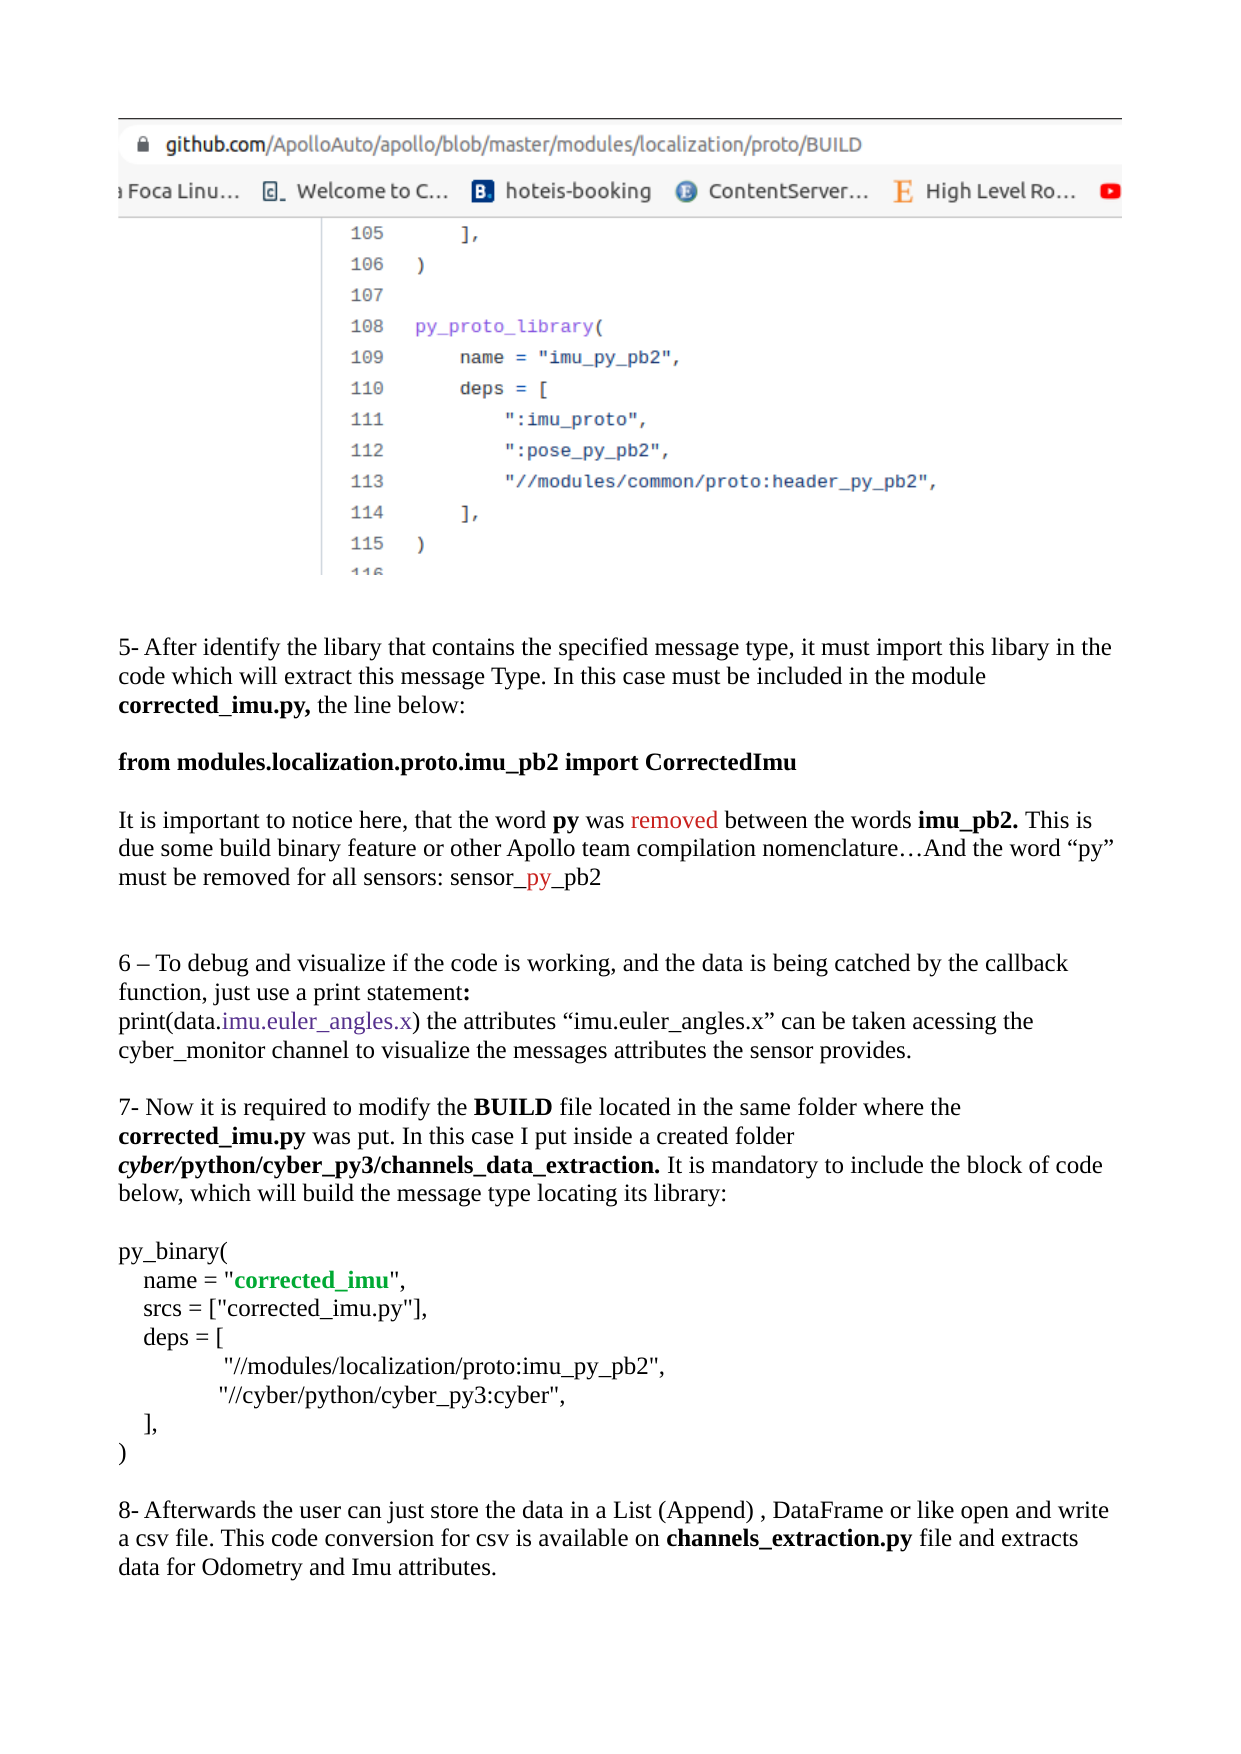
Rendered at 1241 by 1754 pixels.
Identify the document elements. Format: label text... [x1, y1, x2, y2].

text 8- Afterwards the user can just store the data in a List (Append) , DataFrame or like open and write a csv file. This code conversion for csv is available on channels_extraction.py file and extracts data for Odometry and Imu attributes. [118, 1495, 1122, 1581]
text ], [118, 1408, 1122, 1437]
text 6 – To debug and visualize if the code is working, and the data is being catched by the callback function, just use a print statement: [118, 948, 1122, 1006]
text from modules.localization.proto.imu_pb2 import CorrectedImu [118, 747, 1122, 776]
text 5- After identify the libary that contains the specified message type, it must import this libary in the code which will extract this message Type. In this case must be included in the module corrected_imu.py, the line below: [118, 632, 1122, 718]
text 7- Now it is required to modify the BUILD file located in the same folder where the corrected_imu.py was put. In this case I put inside a created folder cyber/python/cyber_py3/channels_data_extraction. It is mandatory to include the block of code below, which will build the message type locating its library: [118, 1092, 1122, 1207]
text ) [118, 1437, 1122, 1466]
text name = "corrected_imu", [118, 1265, 1122, 1293]
text It is important to notice here, that the word py was removed between the words imu_pb2. This is due some build binary feature or other Apollo team compilation nomenclature…And the word “py” must be removed for all sensors: sensor_py_pb2 [118, 805, 1122, 891]
text deps = [ [118, 1322, 1122, 1351]
picture [118, 118, 1122, 575]
text py_binary( [118, 1236, 1122, 1265]
text "//cyber/python/cyber_py3:cyber", [118, 1380, 1122, 1408]
text srcs = ["corrected_imu.py"], [118, 1293, 1122, 1322]
text print(data.imu.euler_angles.x) the attributes “imu.euler_angles.x” can be taken acessing the cyber_monitor channel to visualize the messages attributes the sensor provides. [118, 1006, 1122, 1063]
text "//modules/localization/proto:imu_py_pb2", [118, 1351, 1122, 1380]
